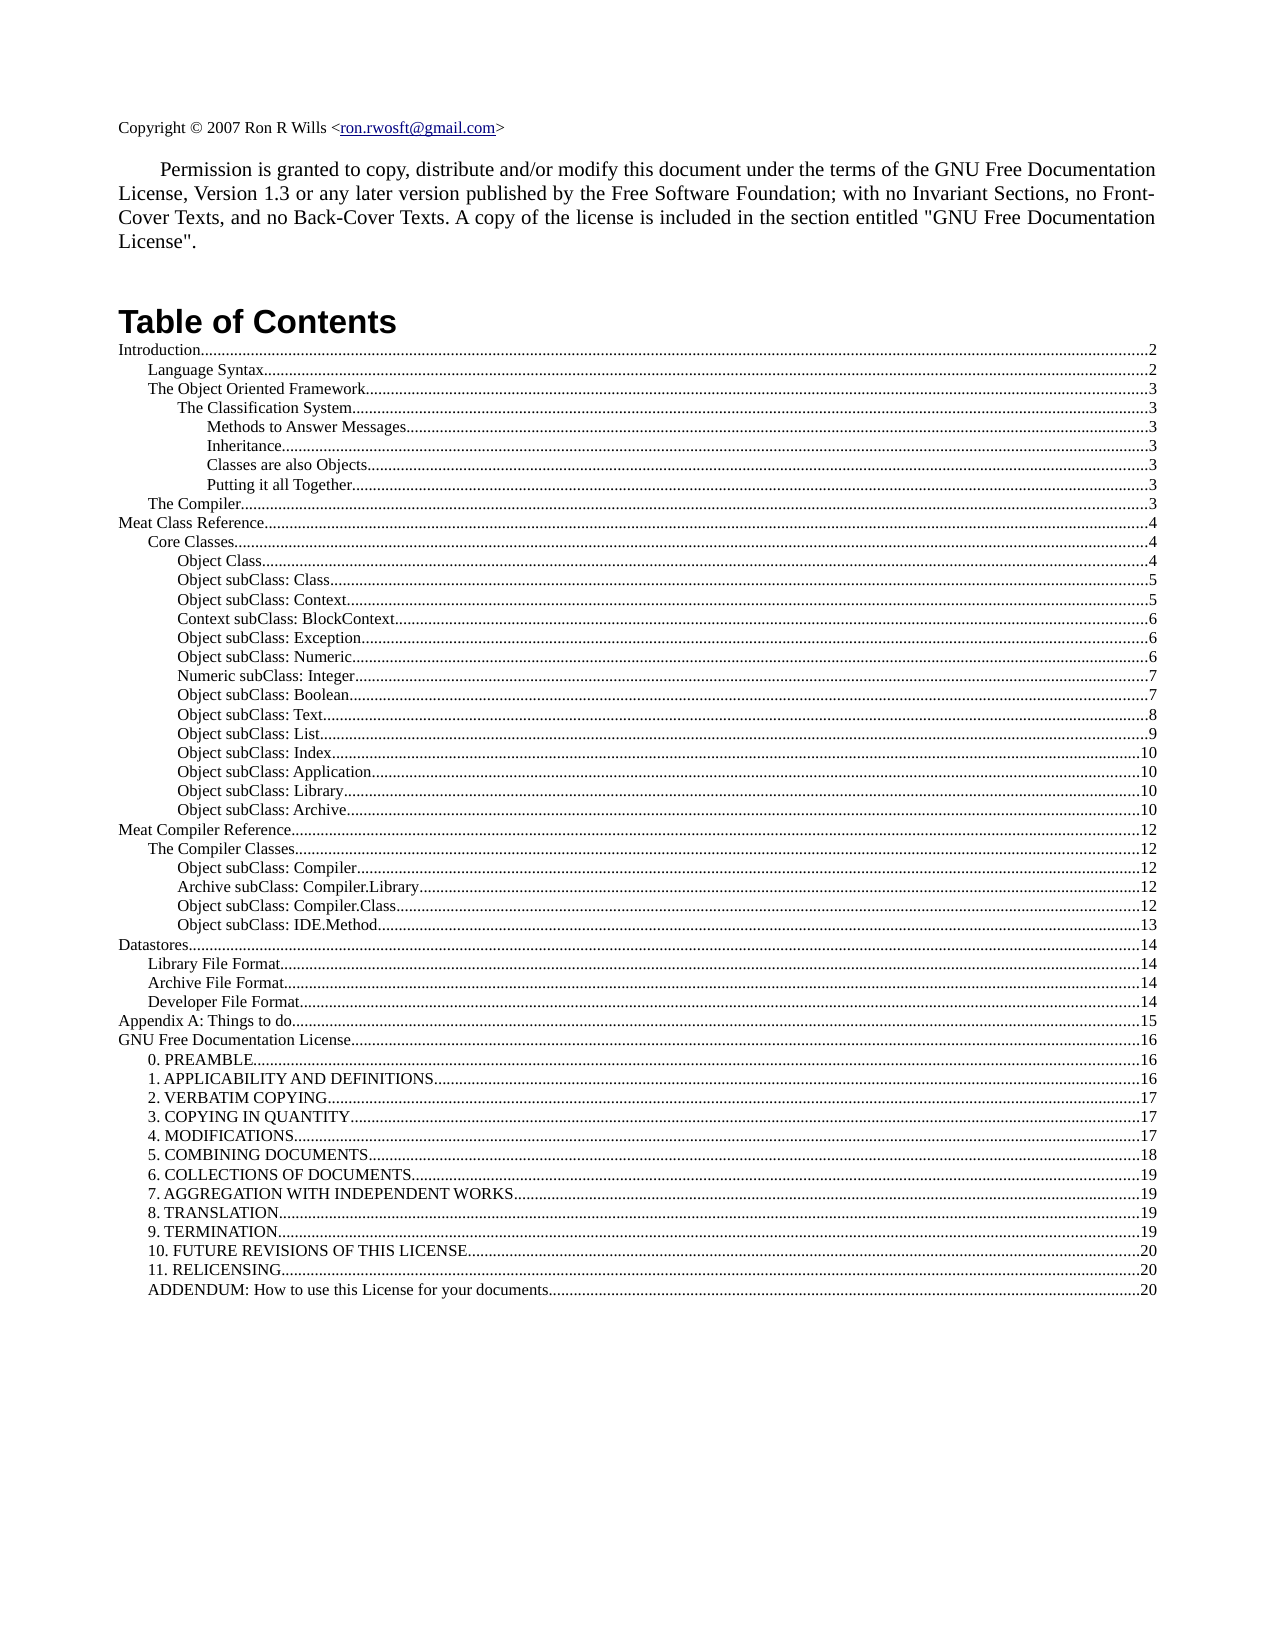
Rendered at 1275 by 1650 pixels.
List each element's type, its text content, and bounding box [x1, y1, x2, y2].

text 7. AGGREGATION WITH INDEPENDENT WORKS 19 [148, 1183, 1157, 1203]
text Object subClass: IDE.Method 13 [177, 915, 1157, 934]
text ADDENDUM: How to use this License for your documents 20 [148, 1279, 1157, 1298]
text 2. VERBATIM COPYING 17 [148, 1088, 1157, 1107]
subtitle Table of Contents [118, 302, 1157, 340]
text Methods to Answer Messages 3 [207, 417, 1157, 436]
text Context subClass: BlockContext 6 [177, 608, 1157, 628]
text Introduction 2 [118, 340, 1157, 359]
text 9. TERMINATION 19 [148, 1222, 1157, 1241]
text Appendix A: Things to do 15 [118, 1011, 1157, 1030]
text Library File Format 14 [148, 953, 1157, 973]
text Object subClass: Compiler 12 [177, 858, 1157, 877]
text Core Classes 4 [148, 532, 1157, 551]
text 10. FUTURE REVISIONS OF THIS LICENSE 20 [148, 1241, 1157, 1260]
text 4. MODIFICATIONS 17 [148, 1126, 1157, 1145]
text Numeric subClass: Integer 7 [177, 666, 1157, 685]
text 5. COMBINING DOCUMENTS 18 [148, 1145, 1157, 1164]
text Meat Class Reference 4 [118, 513, 1157, 532]
text Permission is granted to copy, distribute and/or modify this document under the terms of the GNU Free Documentation License, Version 1.3 or any later version published by the Free Software Foundation; with no Invariant Sections, no Front-Cover Texts, and no Back-Cover Texts. A copy of the license is included in the section entitled "GNU Free Documentation License". [118, 156, 1157, 253]
text Object subClass: Context 5 [177, 589, 1157, 608]
text Datastores 14 [118, 934, 1157, 953]
text Object subClass: List 9 [177, 723, 1157, 743]
text 6. COLLECTIONS OF DOCUMENTS 19 [148, 1164, 1157, 1183]
text Language Syntax 2 [148, 359, 1157, 378]
text Object subClass: Class 5 [177, 570, 1157, 589]
text Object subClass: Archive 10 [177, 800, 1157, 819]
text The Compiler Classes 12 [148, 838, 1157, 858]
text Classes are also Objects 3 [207, 455, 1157, 474]
text Putting it all Together 3 [207, 474, 1157, 493]
text Archive File Format 14 [148, 973, 1157, 992]
text 11. RELICENSING 20 [148, 1260, 1157, 1279]
text 1. APPLICABILITY AND DEFINITIONS 16 [148, 1068, 1157, 1088]
text Meat Compiler Reference 12 [118, 819, 1157, 838]
text Archive subClass: Compiler.Library 12 [177, 877, 1157, 896]
text Object Class 4 [177, 551, 1157, 570]
text Object subClass: Numeric 6 [177, 647, 1157, 666]
text 8. TRANSLATION 19 [148, 1203, 1157, 1222]
text Object subClass: Exception 6 [177, 628, 1157, 647]
text The Object Oriented Framework 3 [148, 378, 1157, 398]
text Object subClass: Library 10 [177, 781, 1157, 800]
text The Classification System 3 [177, 398, 1157, 417]
text Object subClass: Boolean 7 [177, 685, 1157, 704]
text Copyright © 2007 Ron R Wills <ron.rwosft@gmail.com> [118, 118, 1157, 137]
text Developer File Format 14 [148, 992, 1157, 1011]
text 0. PREAMBLE 16 [148, 1049, 1157, 1068]
text The Compiler 3 [148, 493, 1157, 513]
text 3. COPYING IN QUANTITY 17 [148, 1107, 1157, 1126]
text Object subClass: Index 10 [177, 743, 1157, 762]
text Object subClass: Compiler.Class 12 [177, 896, 1157, 915]
text Object subClass: Text 8 [177, 704, 1157, 723]
text Inheritance 3 [207, 436, 1157, 455]
text GNU Free Documentation License 16 [118, 1030, 1157, 1049]
text Object subClass: Application 10 [177, 762, 1157, 781]
